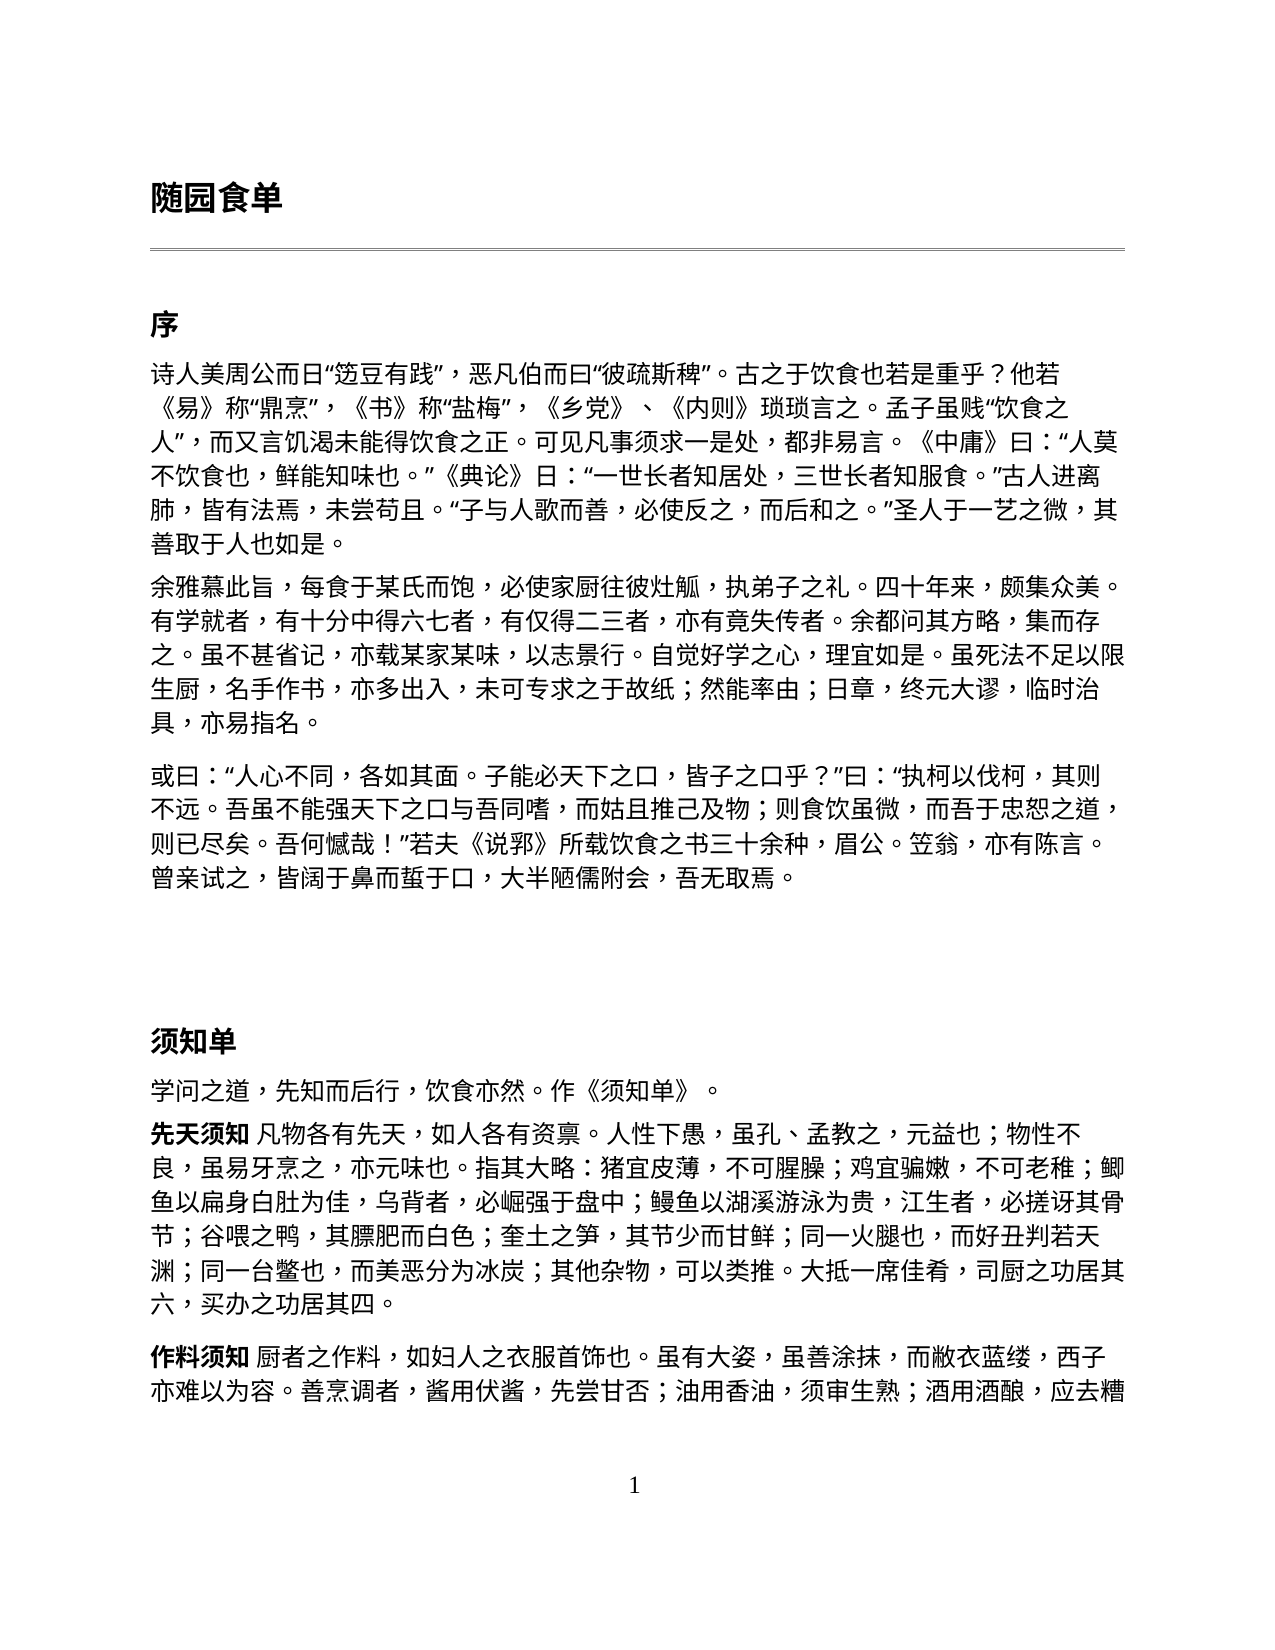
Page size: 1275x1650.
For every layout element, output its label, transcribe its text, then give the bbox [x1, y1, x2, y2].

text 或曰：“人心不同，各如其面。子能必天下之口，皆子之口乎？”曰：“执柯以伐柯，其则不远。吾虽不能强天下之口与吾同嗜，而姑且推己及物；则食饮虽微，而吾于忠恕之道，则已尽矣。吾何憾哉！”若夫《说郛》所载饮食之书三十余种，眉公。笠翁，亦有陈言。曾亲试之，皆阔于鼻而蜇于口，大半陋儒附会，吾无取焉。 [150, 758, 1125, 894]
subtitle 随园食单 [150, 175, 1125, 221]
text 诗人美周公而日“笾豆有践”，恶凡伯而曰“彼疏斯稗”。古之于饮食也若是重乎？他若《易》称“鼎烹”，《书》称“盐梅”，《乡党》、《内则》琐琐言之。孟子虽贱“饮食之人”，而又言饥渴未能得饮食之正。可见凡事须求一是处，都非易言。《中庸》曰：“人莫不饮食也，鲜能知味也。”《典论》日：“一世长者知居处，三世长者知服食。”古人进离肺，皆有法焉，未尝苟且。“子与人歌而善，必使反之，而后和之。”圣人于一艺之微，其善取于人也如是。 [150, 357, 1125, 561]
text 学问之道，先知而后行，饮食亦然。作《须知单》。 [150, 1074, 1125, 1108]
text 先天须知 凡物各有先天，如人各有资禀。人性下愚，虽孔、孟教之，元益也；物性不良，虽易牙烹之，亦元味也。指其大略：猪宜皮薄，不可腥臊；鸡宜骗嫩，不可老稚；鲫鱼以扁身白肚为佳，乌背者，必崛强于盘中；鳗鱼以湖溪游泳为贵，江生者，必搓讶其骨节；谷喂之鸭，其膘肥而白色；奎土之笋，其节少而甘鲜；同一火腿也，而好丑判若天渊；同一台鳖也，而美恶分为冰炭；其他杂物，可以类推。大抵一席佳肴，司厨之功居其六，买办之功居其四。 [150, 1117, 1125, 1321]
subtitle 序 [150, 304, 1125, 344]
subtitle 须知单 [150, 1022, 1125, 1061]
text 作料须知 厨者之作料，如妇人之衣服首饰也。虽有大姿，虽善涂抹，而敝衣蓝缕，西子亦难以为容。善烹调者，酱用伏酱，先尝甘否；油用香油，须审生熟；酒用酒酿，应去糟 [150, 1339, 1125, 1407]
text 余雅慕此旨，每食于某氏而饱，必使家厨往彼灶觚，执弟子之礼。四十年来，颇集众美。有学就者，有十分中得六七者，有仅得二三者，亦有竟失传者。余都问其方略，集而存之。虽不甚省记，亦载某家某味，以志景行。自觉好学之心，理宜如是。虽死法不足以限生厨，名手作书，亦多出入，未可专求之于故纸；然能率由；日章，终元大谬，临时治具，亦易指名。 [150, 570, 1125, 740]
